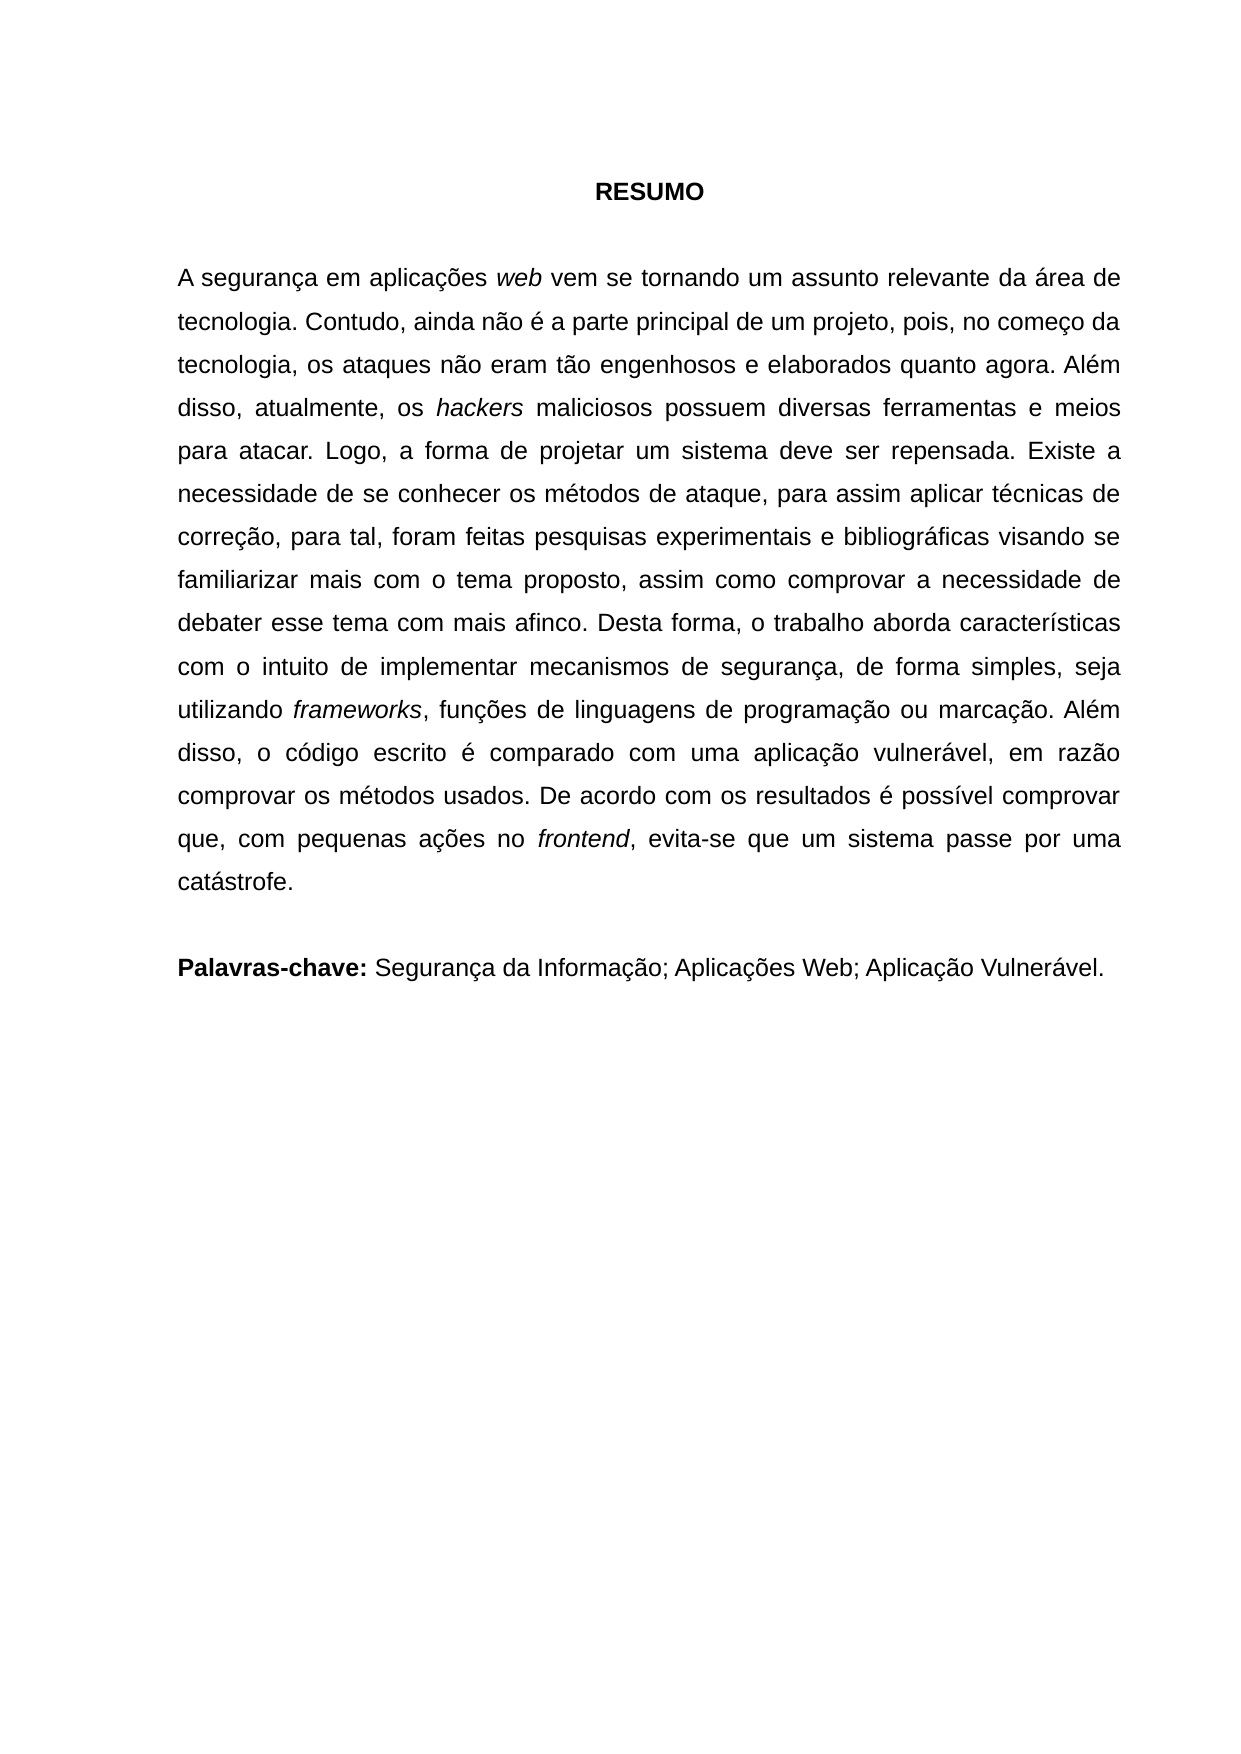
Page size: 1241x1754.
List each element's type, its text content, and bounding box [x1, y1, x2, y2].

text RESUMO [177, 177, 1122, 206]
text Palavras-chave: Segurança da Informação; Aplicações Web; Aplicação Vulnerável. [177, 953, 1122, 982]
text A segurança em aplicações web vem se tornando um assunto relevante da área de tecnologia. Contudo, ainda não é a parte principal de um projeto, pois, no começo da tecnologia, os ataques não eram tão engenhosos e elaborados quanto agora. Além disso, atualmente, os hackers maliciosos possuem diversas ferramentas e meios para atacar. Logo, a forma de projetar um sistema deve ser repensada. Existe a necessidade de se conhecer os métodos de ataque, para assim aplicar técnicas de correção, para tal, foram feitas pesquisas experimentais e bibliográficas visando se familiarizar mais com o tema proposto, assim como comprovar a necessidade de debater esse tema com mais afinco. Desta forma, o trabalho aborda características com o intuito de implementar mecanismos de segurança, de forma simples, seja utilizando frameworks, funções de linguagens de programação ou marcação. Além disso, o código escrito é comparado com uma aplicação vulnerável, em razão comprovar os métodos usados. De acordo com os resultados é possível comprovar que, com pequenas ações no frontend, evita-se que um sistema passe por uma catástrofe. [177, 263, 1122, 896]
